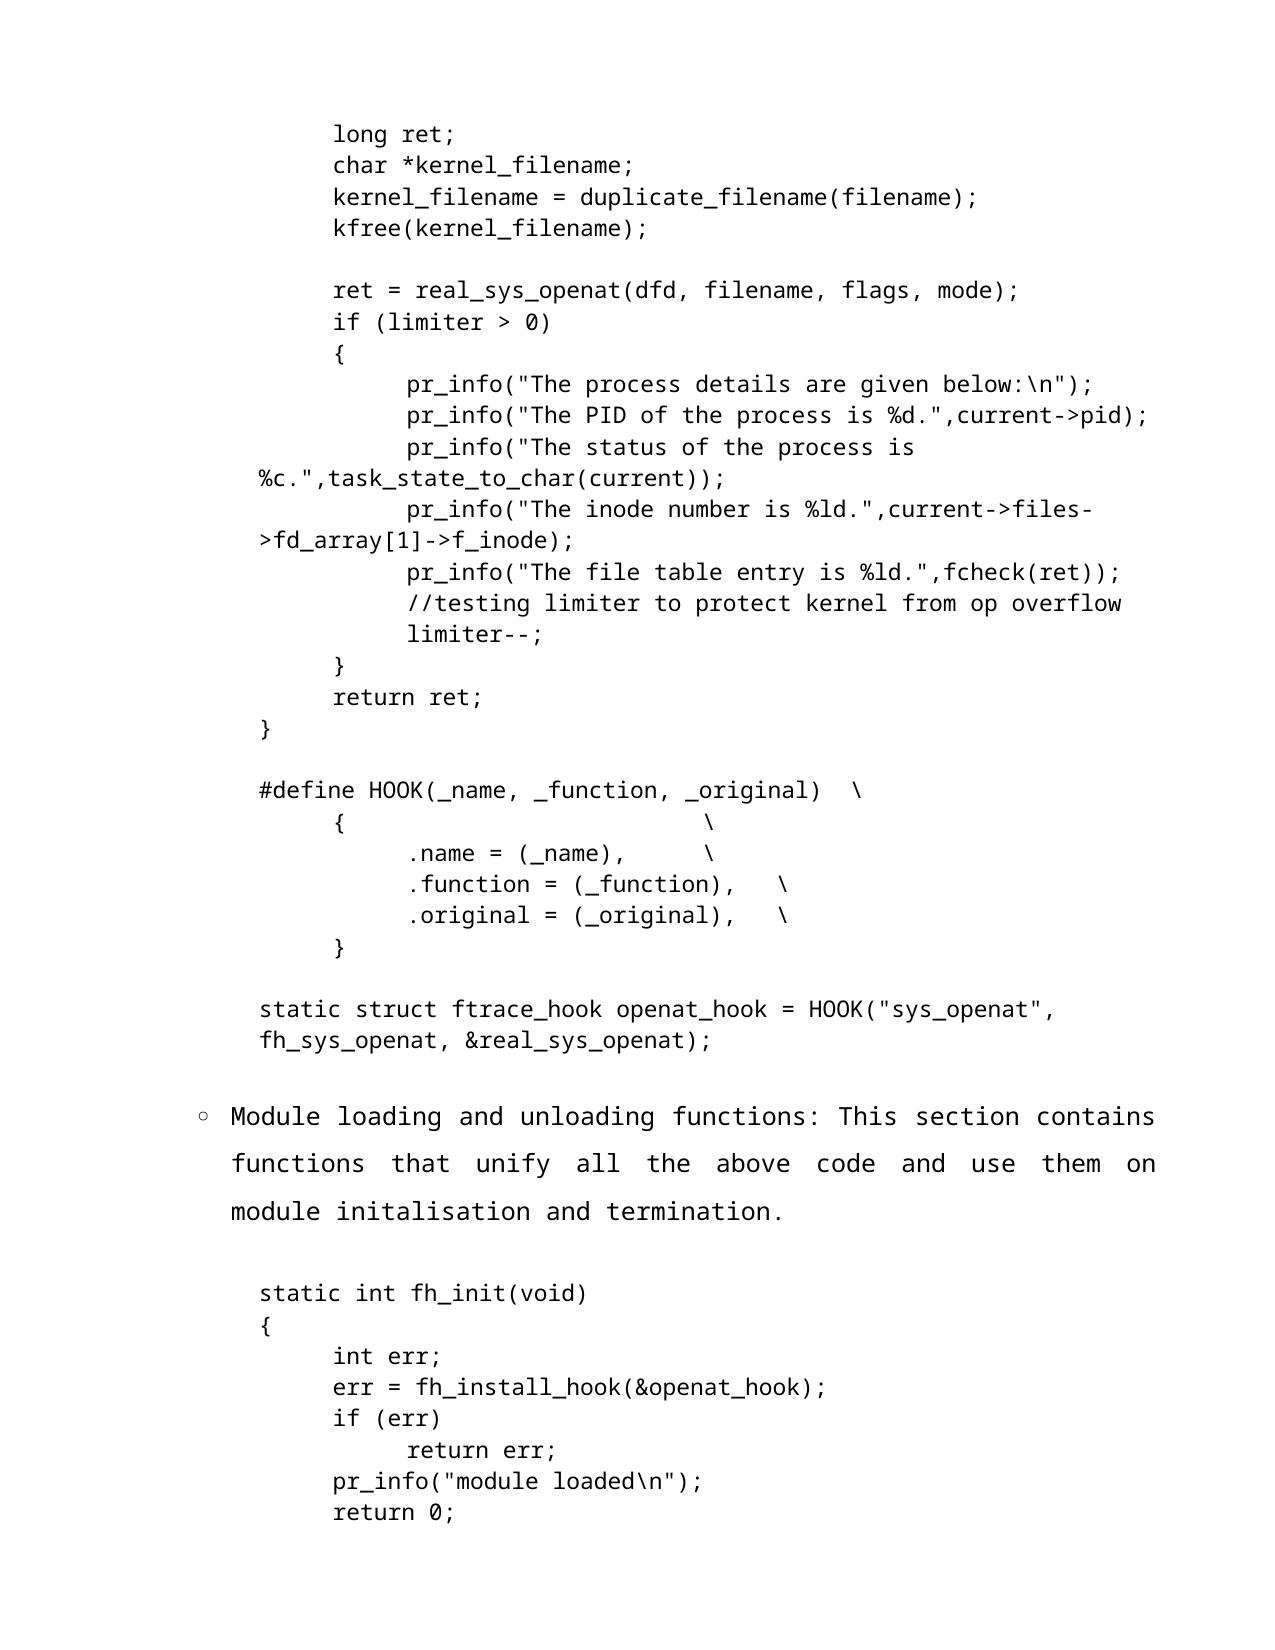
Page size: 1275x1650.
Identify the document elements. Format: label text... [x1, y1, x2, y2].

text .function = (_function), \ [259, 868, 1157, 899]
text limiter--; [259, 618, 1157, 649]
text pr_info("The inode number is %ld.",current->files->fd_array[1]->f_inode); [259, 493, 1157, 556]
text kfree(kernel_filename); [259, 212, 1157, 243]
text pr_info("module loaded\n"); [259, 1465, 1157, 1496]
list Module loading and unloading functions: This section contains functions that unify all the above code and use them on module initalisation and termination. [193, 1087, 1157, 1230]
text pr_info("The PID of the process is %d.",current->pid); [259, 399, 1157, 431]
text int err; [259, 1340, 1157, 1371]
text #define HOOK(_name, _function, _original) \ [259, 774, 1157, 806]
text } [259, 712, 1157, 743]
text return err; [259, 1433, 1157, 1465]
text pr_info("The file table entry is %ld.",fcheck(ret)); [259, 556, 1157, 587]
text .name = (_name), \ [259, 837, 1157, 868]
text pr_info("The status of the process is %c.",task_state_to_char(current)); [259, 431, 1157, 493]
text } [259, 931, 1157, 962]
text char *kernel_filename; [259, 149, 1157, 181]
text err = fh_install_hook(&openat_hook); [259, 1371, 1157, 1402]
text kernel_filename = duplicate_filename(filename); [259, 181, 1157, 212]
text static struct ftrace_hook openat_hook = HOOK("sys_openat", fh_sys_openat, &real_sys_openat); [259, 993, 1157, 1056]
text return 0; [259, 1496, 1157, 1527]
text static int fh_init(void) [259, 1277, 1157, 1308]
text long ret; [259, 118, 1157, 149]
text { [259, 337, 1157, 368]
text { [259, 1308, 1157, 1340]
text pr_info("The process details are given below:\n"); [259, 368, 1157, 399]
text .original = (_original), \ [259, 899, 1157, 931]
text { \ [259, 806, 1157, 837]
text return ret; [259, 681, 1157, 712]
text } [259, 649, 1157, 681]
text ret = real_sys_openat(dfd, filename, flags, mode); [259, 274, 1157, 306]
text //testing limiter to protect kernel from op overflow [259, 587, 1157, 618]
text if (limiter > 0) [259, 306, 1157, 337]
text if (err) [259, 1402, 1157, 1433]
